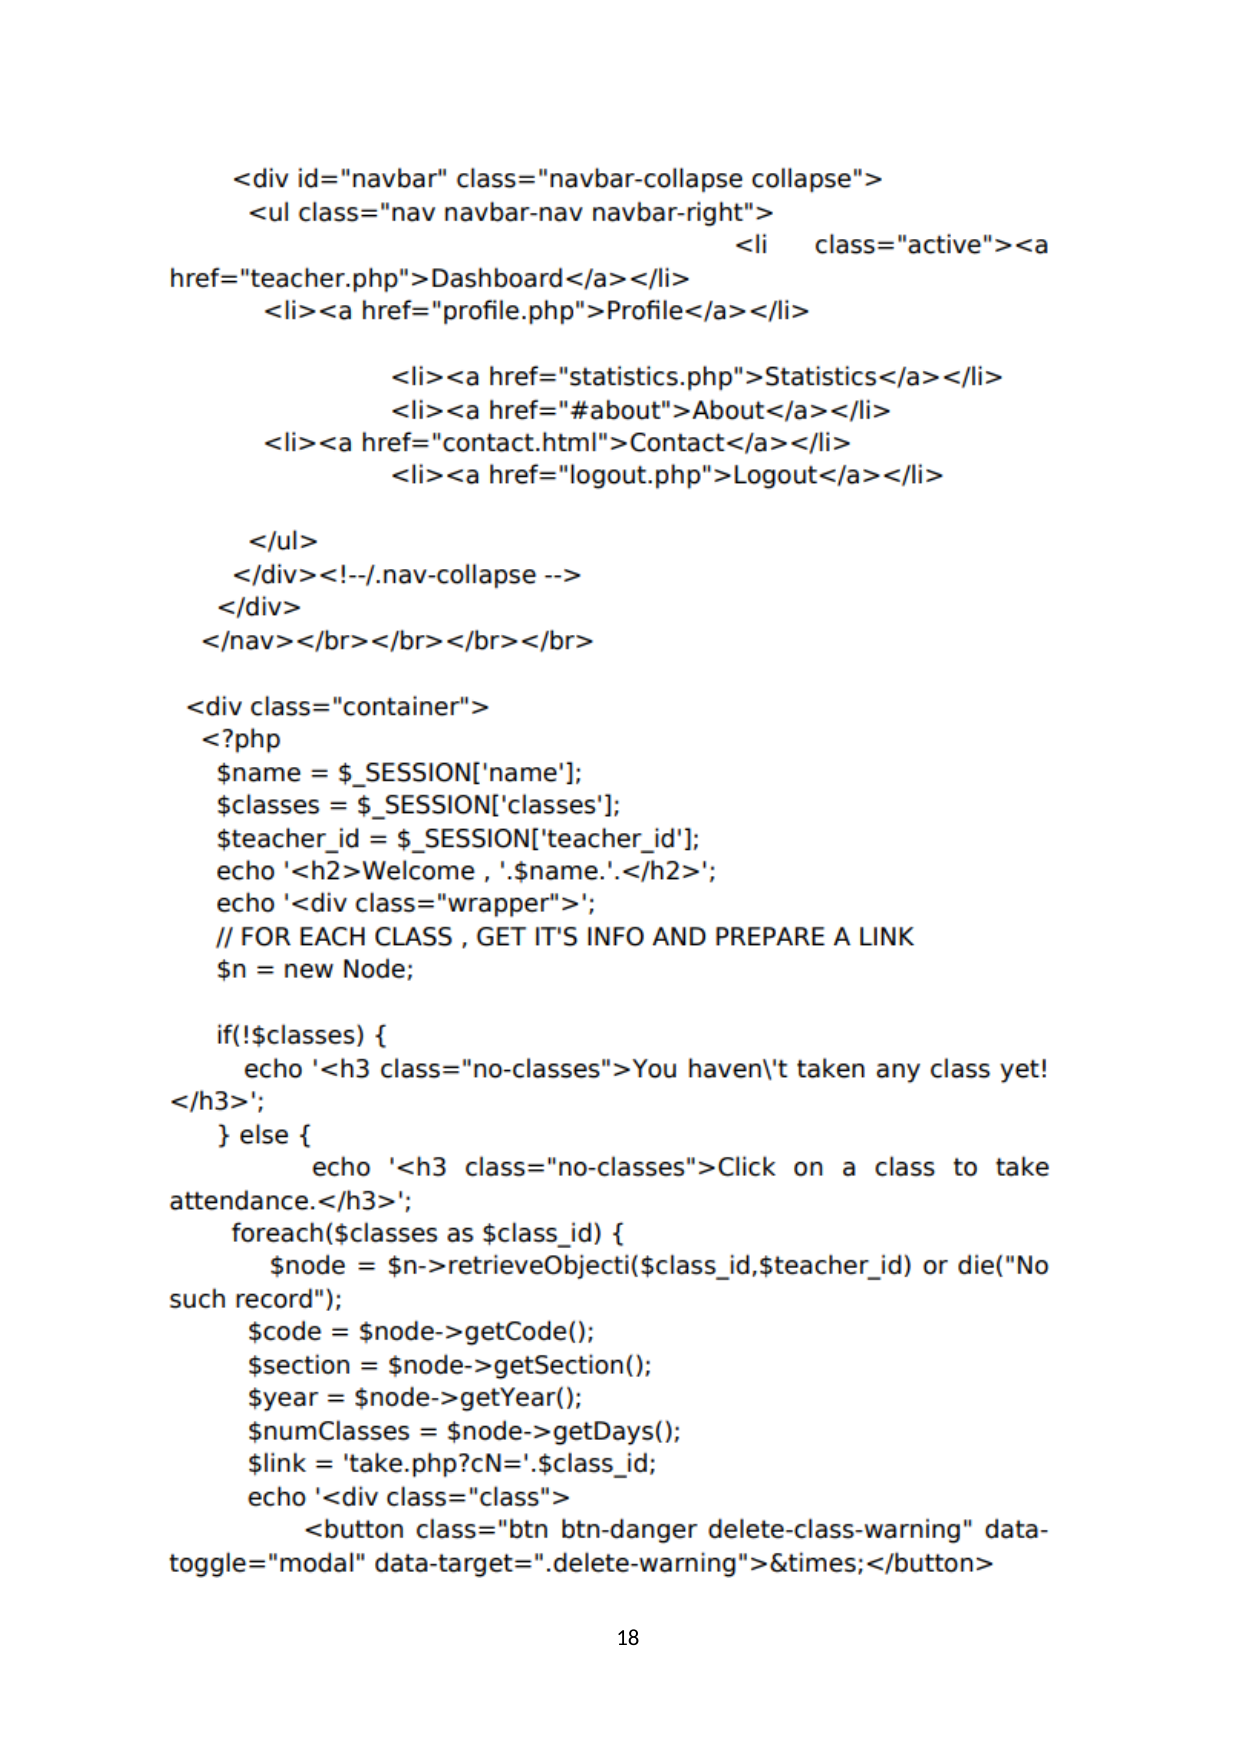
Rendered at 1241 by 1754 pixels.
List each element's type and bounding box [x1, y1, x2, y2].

picture [150, 150, 1106, 1578]
